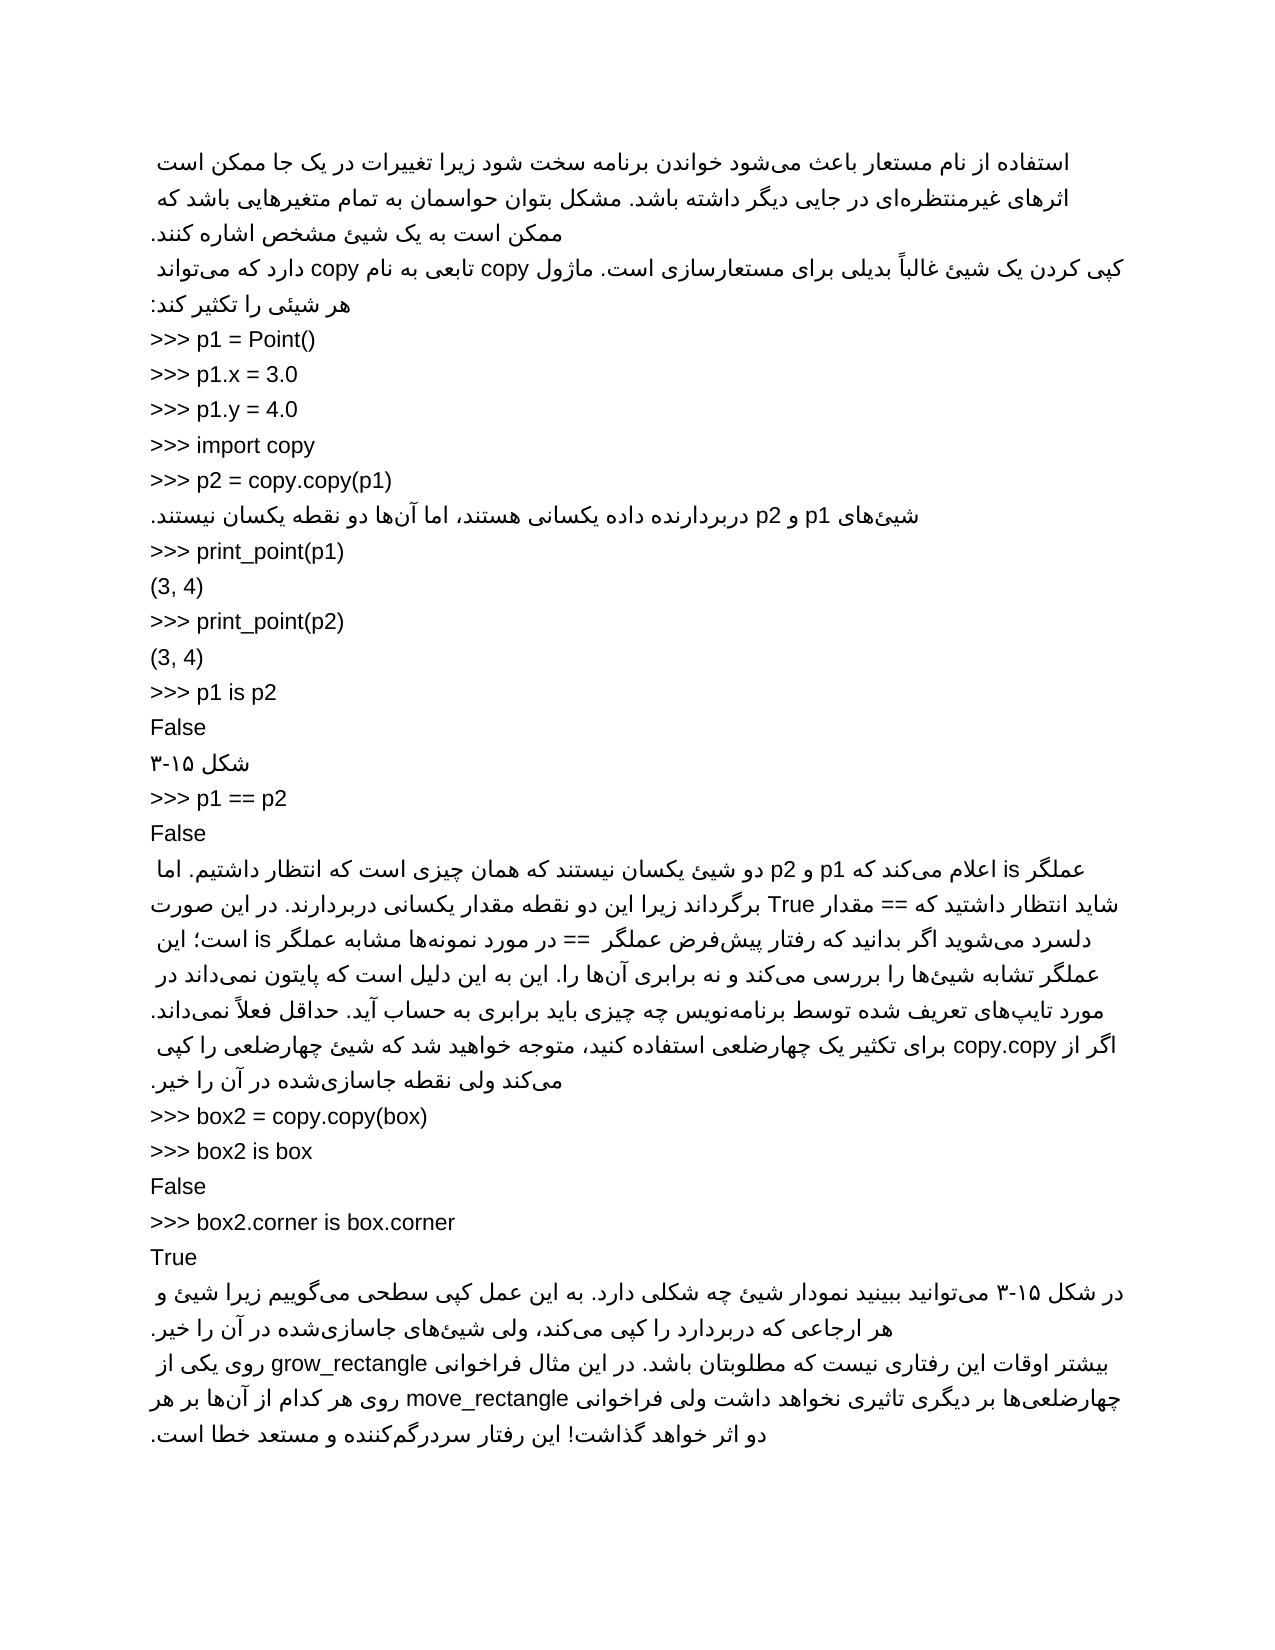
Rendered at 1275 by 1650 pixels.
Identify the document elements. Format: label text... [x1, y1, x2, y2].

text >>> p1 = Point() [150, 327, 1125, 352]
text شکل ۱۵-۳ [150, 750, 1125, 776]
text بیشتر اوقات این رفتاری نیست که مطلوبتان باشد. در این مثال فراخوانی grow_rectangle روی یکی از چهارضلعی‌ها بر دیگری تاثیری نخواهد داشت ولی فراخوانی move_rectangle روی هر کدام از آن‌ها بر هر دو اثر خواهد گذاشت! این رفتار سردرگم‌کننده و مستعد خطا است. [150, 1351, 1125, 1447]
text شیئ‌های p1 و p2 دربردارنده داده یکسانی هستند، اما آن‌ها دو نقطه یکسان نیستند. [150, 503, 1125, 529]
text کپی کردن یک شیئ غالباً بدیلی برای مستعارسازی است. ماژول copy تابعی به نام copy دارد که می‌تواند هر شیئی را تکثیر کند: [150, 256, 1125, 317]
text >>> print_point(p2) [150, 609, 1125, 635]
text False [150, 821, 1125, 847]
text >>> p1.y = 4.0 [150, 397, 1125, 423]
text >>> box2 = copy.copy(box) [150, 1103, 1125, 1129]
text True [150, 1245, 1125, 1270]
text اگر از copy.copy برای تکثیر یک چهارضلعی استفاده کنید، متوجه خواهید شد که شیئ چهارضلعی را کپی می‌کند ولی نقطه جاسازی‌شده در آن را خیر. [150, 1033, 1125, 1094]
text >>> box2.corner is box.corner [150, 1209, 1125, 1235]
text استفاده از نام مستعار باعث می‌شود خواندن برنامه سخت شود زیرا تغییرات در یک جا ممکن است اثرهای غیرمنتظره‌ای در جایی دیگر داشته باشد. مشکل بتوان حواسمان به تمام متغیرهایی باشد که ممکن است به یک شیئ مشخص اشاره کنند. [150, 150, 1125, 246]
text در شکل ۱۵-۳ می‌توانید ببینید نمودار شیئ چه شکلی دارد. به این عمل کپی سطحی می‌گوییم زیرا شیئ و هر ارجاعی که دربردارد را کپی می‌کند، ولی شیئ‌های جاسازی‌شده در آن را خیر. [150, 1280, 1125, 1341]
text >>> p1.x = 3.0 [150, 362, 1125, 387]
text عملگر is اعلام می‌کند که p1 و p2 دو شیئ یکسان نیستند که همان چیزی است که انتظار داشتیم. اما شاید انتظار داشتید که == مقدار True برگرداند زیرا این دو نقطه مقدار یکسانی دربردارند. در این صورت دلسرد می‌شوید اگر بدانید که رفتار پیش‌فرض عملگر == در مورد نمونه‌ها مشابه عملگر is است؛ این عملگر تشابه شیئ‌ها را بررسی می‌کند و نه برابری آن‌ها را. این به این دلیل است که پایتون نمی‌داند در مورد تایپ‌های تعریف شده توسط برنامه‌نویس چه چیزی باید برابری به حساب آید. حداقل فعلاً نمی‌داند. [150, 856, 1125, 1023]
text (3, 4) [150, 574, 1125, 599]
text (3, 4) [150, 644, 1125, 670]
text >>> p1 is p2 [150, 680, 1125, 705]
text False [150, 1174, 1125, 1200]
text >>> p1 == p2 [150, 786, 1125, 811]
text False [150, 715, 1125, 741]
text >>> import copy [150, 432, 1125, 458]
text >>> box2 is box [150, 1139, 1125, 1164]
text >>> print_point(p1) [150, 538, 1125, 564]
text >>> p2 = copy.copy(p1) [150, 468, 1125, 493]
